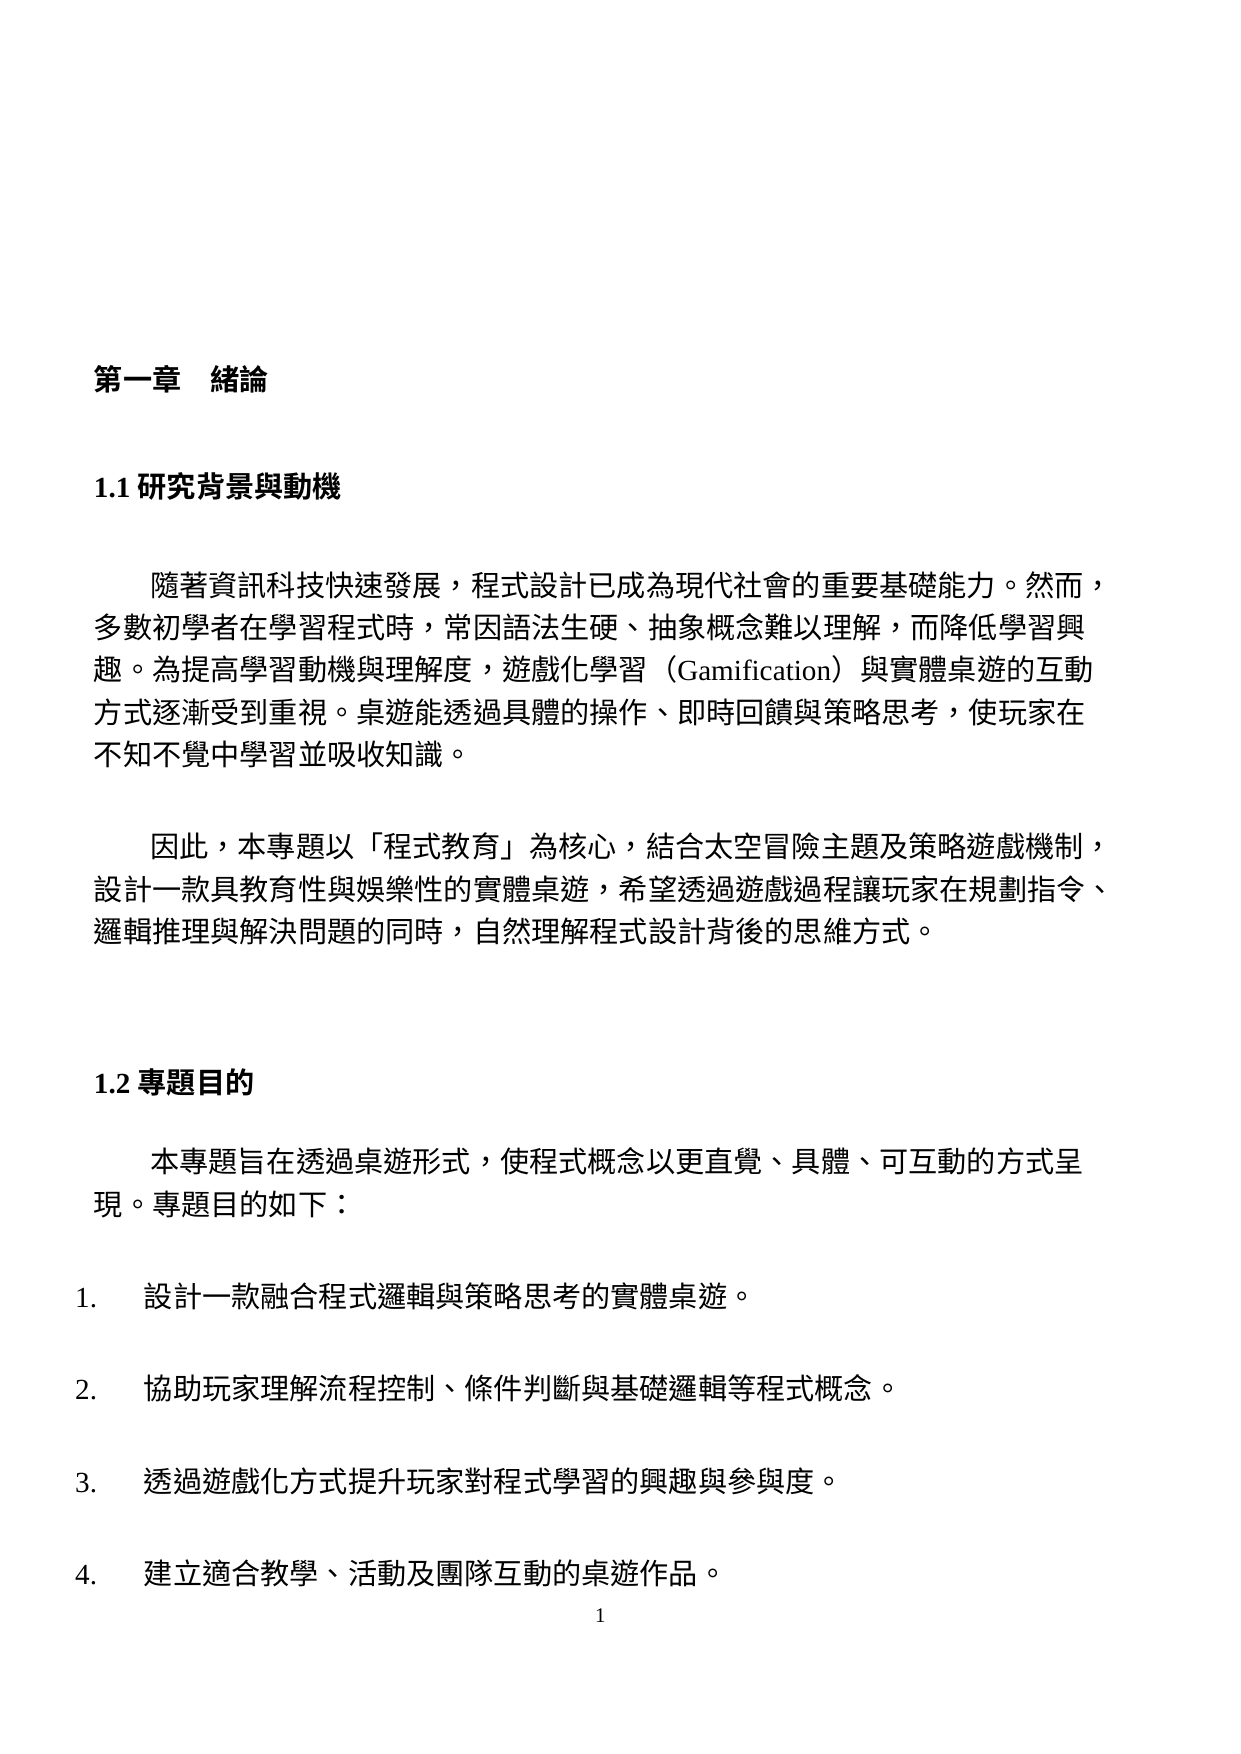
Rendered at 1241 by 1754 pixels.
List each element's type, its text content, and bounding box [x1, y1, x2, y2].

subtitle 第一章 緒論 [94, 357, 1106, 399]
text 本專題旨在透過桌遊形式，使程式概念以更直覺、具體、可互動的方式呈現。專題目的如下： [94, 1139, 1106, 1223]
subtitle 1.2 專題目的 [94, 1059, 1106, 1101]
subtitle 1.1 研究背景與動機 [94, 464, 1106, 506]
list 設計一款融合程式邏輯與策略思考的實體桌遊。 [75, 1273, 1106, 1316]
text 因此，本專題以「程式教育」為核心，結合太空冒險主題及策略遊戲機制，設計一款具教育性與娛樂性的實體桌遊，希望透過遊戲過程讓玩家在規劃指令、邏輯推理與解決問題的同時，自然理解程式設計背後的思維方式。 [94, 824, 1106, 951]
list 協助玩家理解流程控制、條件判斷與基礎邏輯等程式概念。 [75, 1366, 1106, 1408]
list 透過遊戲化方式提升玩家對程式學習的興趣與參與度。 [75, 1458, 1106, 1500]
text 隨著資訊科技快速發展，程式設計已成為現代社會的重要基礎能力。然而，多數初學者在學習程式時，常因語法生硬、抽象概念難以理解，而降低學習興趣。為提高學習動機與理解度，遊戲化學習（Gamification）與實體桌遊的互動方式逐漸受到重視。桌遊能透過具體的操作、即時回饋與策略思考，使玩家在不知不覺中學習並吸收知識。 [94, 562, 1106, 774]
list 建立適合教學、活動及團隊互動的桌遊作品。 [75, 1550, 1106, 1593]
